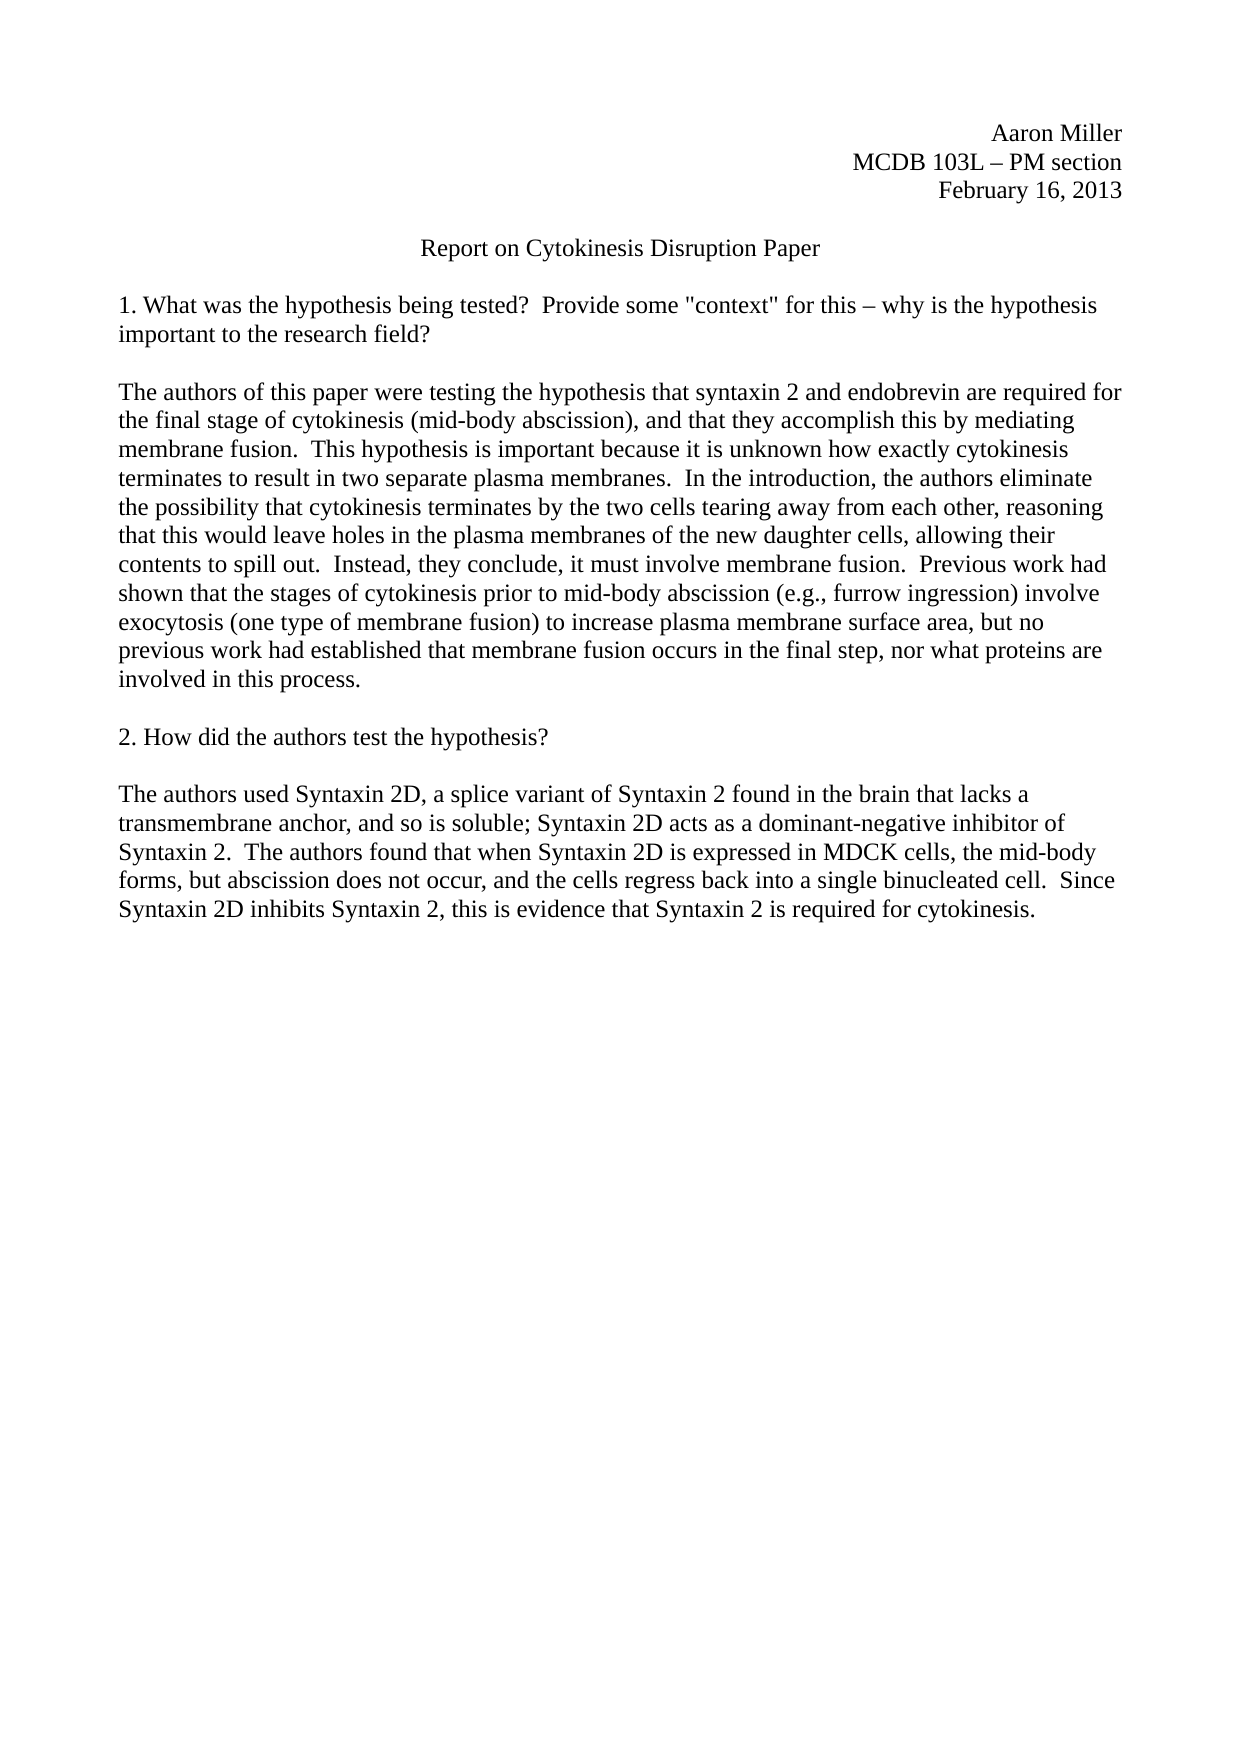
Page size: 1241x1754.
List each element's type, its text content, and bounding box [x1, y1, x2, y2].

text The authors of this paper were testing the hypothesis that syntaxin 2 and endobrevin are required for the final stage of cytokinesis (mid-body abscission), and that they accomplish this by mediating membrane fusion. This hypothesis is important because it is unknown how exactly cytokinesis terminates to result in two separate plasma membranes. In the introduction, the authors eliminate the possibility that cytokinesis terminates by the two cells tearing away from each other, reasoning that this would leave holes in the plasma membranes of the new daughter cells, allowing their contents to spill out. Instead, they conclude, it must involve membrane fusion. Previous work had shown that the stages of cytokinesis prior to mid-body abscission (e.g., furrow ingression) involve exocytosis (one type of membrane fusion) to increase plasma membrane surface area, but no previous work had established that membrane fusion occurs in the final step, nor what proteins are involved in this process. [118, 377, 1122, 693]
text The authors used Syntaxin 2D, a splice variant of Syntaxin 2 found in the brain that lacks a transmembrane anchor, and so is soluble; Syntaxin 2D acts as a dominant-negative inhibitor of Syntaxin 2. The authors found that when Syntaxin 2D is expressed in MDCK cells, the mid-body forms, but abscission does not occur, and the cells regress back into a single binucleated cell. Since Syntaxin 2D inhibits Syntaxin 2, this is evidence that Syntaxin 2 is required for cytokinesis. [118, 779, 1122, 923]
text Aaron Miller [118, 118, 1122, 147]
text Report on Cytokinesis Disruption Paper [118, 233, 1122, 262]
text 1. What was the hypothesis being tested? Provide some "context" for this – why is the hypothesis important to the research field? [118, 291, 1122, 348]
text MCDB 103L – PM section [118, 147, 1122, 176]
text 2. How did the authors test the hypothesis? [118, 722, 1122, 751]
text February 16, 2013 [118, 176, 1122, 204]
